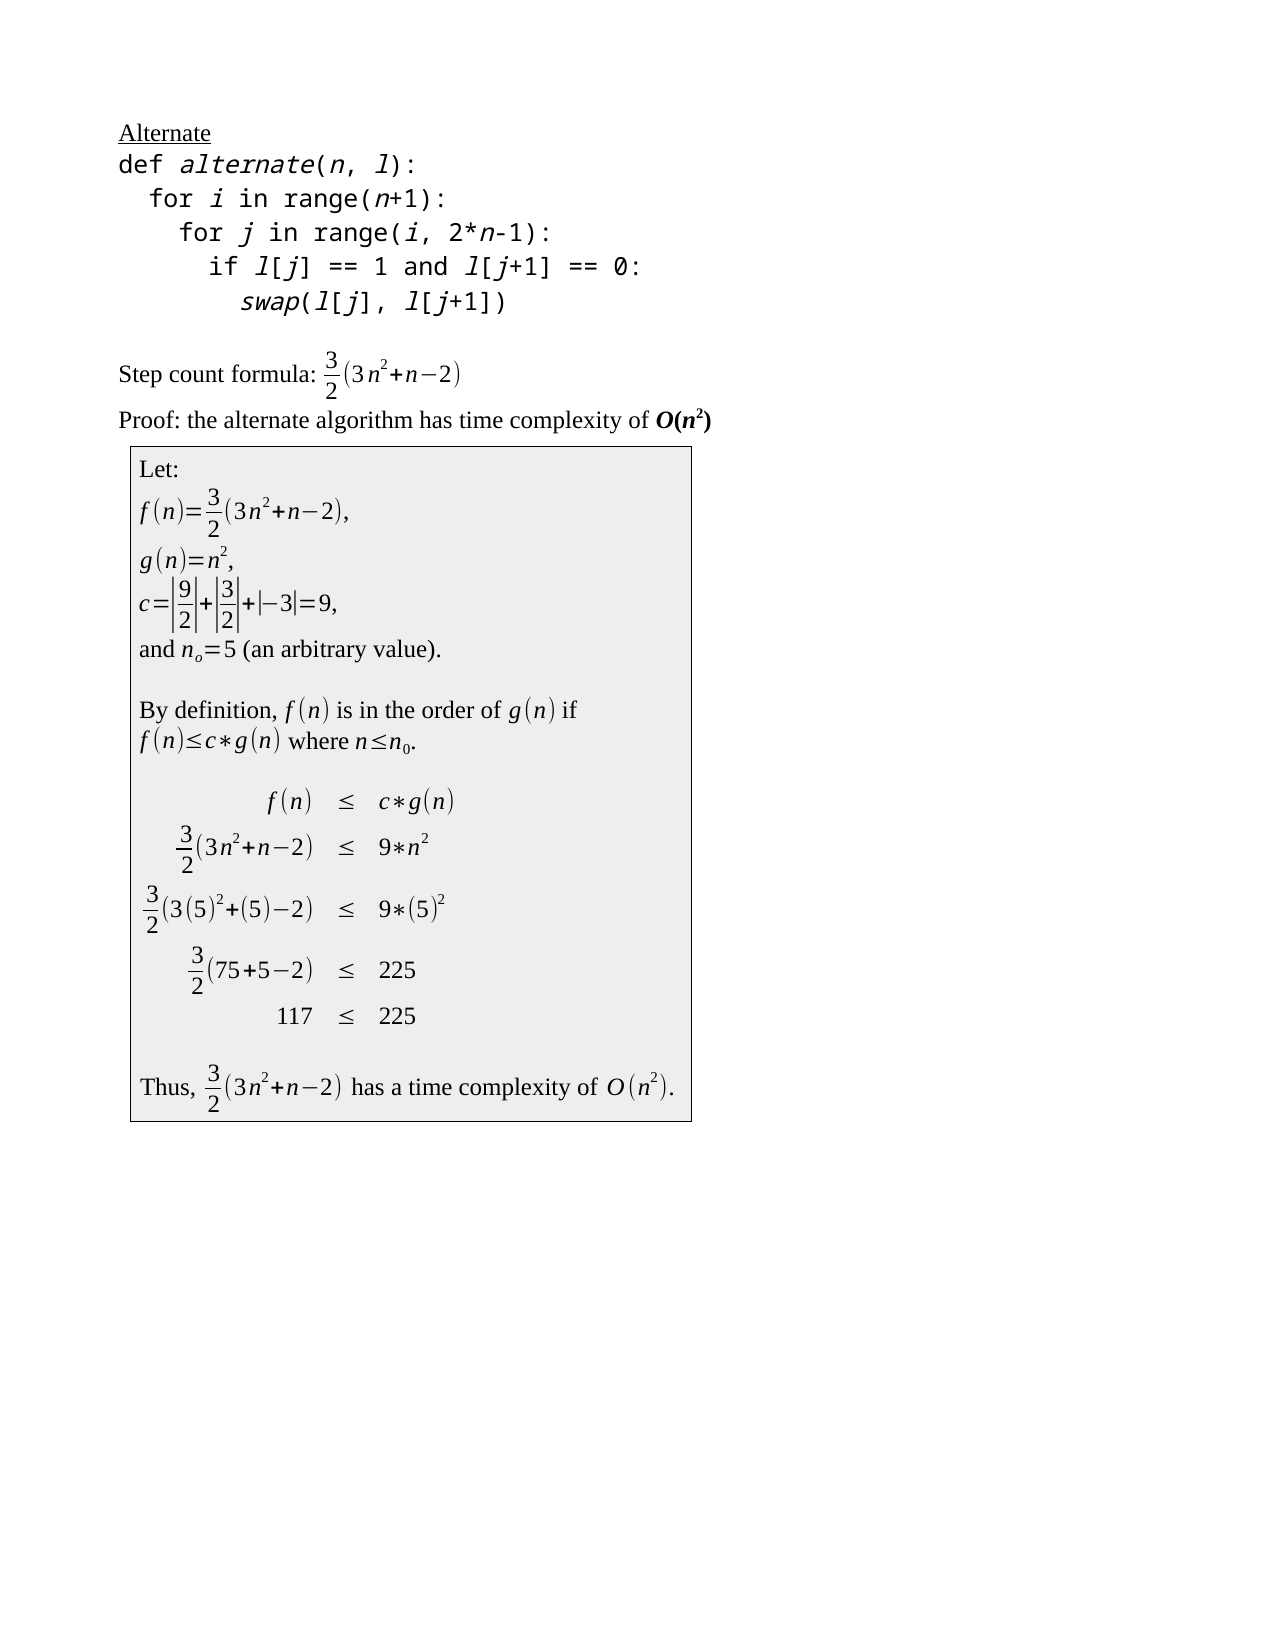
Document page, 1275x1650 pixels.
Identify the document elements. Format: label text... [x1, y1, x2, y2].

text Step count formula: [118, 346, 1157, 405]
text def alternate(n, l): [118, 147, 1157, 181]
text , [139, 483, 683, 542]
text where . [139, 726, 683, 758]
text swap(l[j], l[j+1]) [118, 283, 1157, 317]
text and (an arbitrary value). [139, 634, 683, 667]
text , [139, 542, 683, 575]
text By definition, is in the order of if [139, 695, 683, 726]
text for j in range(i, 2*n-1): [118, 215, 1157, 249]
text , [139, 575, 683, 634]
text Proof: the alternate algorithm has time complexity of O(n2) [118, 405, 1157, 434]
text if l[j] == 1 and l[j+1] == 0: [118, 249, 1157, 283]
text Let: [139, 454, 683, 483]
text Alternate [118, 118, 1157, 147]
text for i in range(n+1): [118, 181, 1157, 215]
